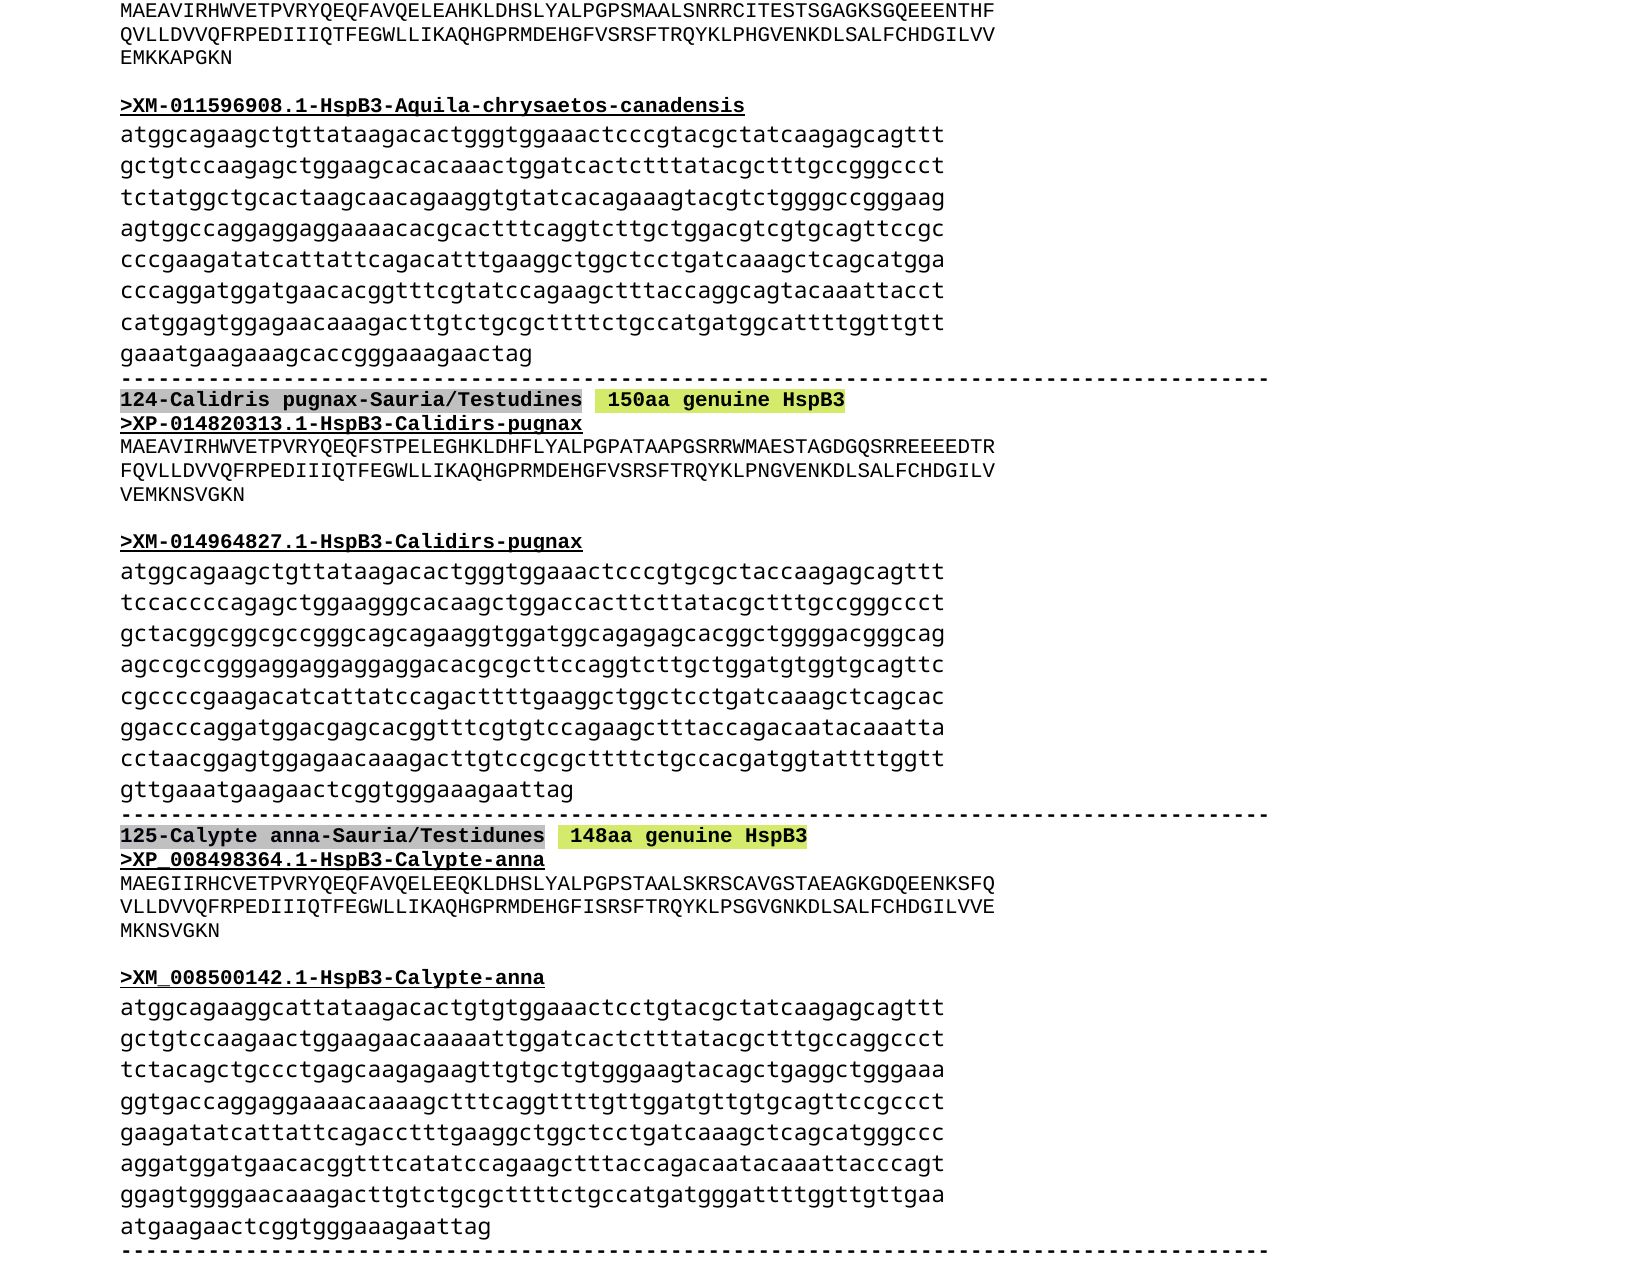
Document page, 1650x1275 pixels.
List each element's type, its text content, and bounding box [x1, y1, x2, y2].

text catggagtggagaacaaagacttgtctgcgcttttctgccatgatggcattttggttgtt [120, 306, 1535, 337]
text agccgccgggaggaggaggaggacacgcgcttccaggtcttgctggatgtggtgcagttc [120, 648, 1535, 679]
text cgccccgaagacatcattatccagacttttgaaggctggctcctgatcaaagctcagcac [120, 679, 1535, 711]
text >XP_008498364.1-HspB3-Calypte-anna [120, 849, 1535, 873]
text EMKKAPGKN [120, 47, 1535, 71]
text QVLLDVVQFRPEDIIIQTFEGWLLIKAQHGPRMDEHGFVSRSFTRQYKLPHGVENKDLSALFCHDGILVV [120, 24, 1535, 47]
text -------------------------------------------------------------------------------------------- [120, 804, 1337, 825]
text gaaatgaagaaagcaccgggaaagaactag [120, 337, 1535, 368]
text cccaggatggatgaacacggtttcgtatccagaagctttaccaggcagtacaaattacct [120, 274, 1535, 306]
text -------------------------------------------------------------------------------------------- [120, 368, 1337, 389]
text aggatggatgaacacggtttcatatccagaagctttaccagacaatacaaattacccagt [120, 1147, 1535, 1178]
text cctaacggagtggagaacaaagacttgtccgcgcttttctgccacgatggtattttggtt [120, 742, 1535, 773]
text ggagtggggaacaaagacttgtctgcgcttttctgccatgatgggattttggttgttgaa [120, 1178, 1535, 1210]
text atggcagaagctgttataagacactgggtggaaactcccgtacgctatcaagagcagttt [120, 118, 1535, 149]
text gttgaaatgaagaactcggtgggaaagaattag [120, 773, 1535, 804]
text atggcagaagctgttataagacactgggtggaaactcccgtgcgctaccaagagcagttt [120, 554, 1535, 586]
text 124-Calidris pugnax-Sauria/Testudines 150aa genuine HspB3 [120, 389, 1535, 413]
text 125-Calypte anna-Sauria/Testidunes 148aa genuine HspB3 [120, 825, 1535, 849]
text agtggccaggaggaggaaaacacgcactttcaggtcttgctggacgtcgtgcagttccgc [120, 212, 1535, 243]
text MAEAVIRHWVETPVRYQEQFSTPELEGHKLDHFLYALPGPATAAPGSRRWMAESTAGDGQSRREEEEDTR [120, 436, 1535, 460]
text cccgaagatatcattattcagacatttgaaggctggctcctgatcaaagctcagcatgga [120, 243, 1535, 274]
text VLLDVVQFRPEDIIIQTFEGWLLIKAQHGPRMDEHGFISRSFTRQYKLPSGVGNKDLSALFCHDGILVVE [120, 896, 1535, 920]
text tctatggctgcactaagcaacagaaggtgtatcacagaaagtacgtctggggccgggaag [120, 181, 1535, 212]
text atggcagaaggcattataagacactgtgtggaaactcctgtacgctatcaagagcagttt [120, 991, 1535, 1022]
text >XP-014820313.1-HspB3-Calidirs-pugnax [120, 413, 1535, 436]
text gctacggcggcgccgggcagcagaaggtggatggcagagagcacggctggggacgggcag [120, 617, 1535, 648]
text MAEGIIRHCVETPVRYQEQFAVQELEEQKLDHSLYALPGPSTAALSKRSCAVGSTAEAGKGDQEENKSFQ [120, 873, 1535, 896]
text >XM-014964827.1-HspB3-Calidirs-pugnax [120, 531, 1535, 554]
text ggtgaccaggaggaaaacaaaagctttcaggttttgttggatgttgtgcagttccgccct [120, 1085, 1535, 1116]
text gctgtccaagaactggaagaacaaaaattggatcactctttatacgctttgccaggccct [120, 1022, 1535, 1053]
text gaagatatcattattcagacctttgaaggctggctcctgatcaaagctcagcatgggccc [120, 1116, 1535, 1147]
text VEMKNSVGKN [120, 484, 1535, 507]
text MAEAVIRHWVETPVRYQEQFAVQELEAHKLDHSLYALPGPSMAALSNRRCITESTSGAGKSGQEEENTHF [120, 0, 1535, 24]
text ggacccaggatggacgagcacggtttcgtgtccagaagctttaccagacaatacaaatta [120, 711, 1535, 742]
text tccaccccagagctggaagggcacaagctggaccacttcttatacgctttgccgggccct [120, 586, 1535, 617]
text gctgtccaagagctggaagcacacaaactggatcactctttatacgctttgccgggccct [120, 149, 1535, 181]
text -------------------------------------------------------------------------------------------- [120, 1241, 1337, 1262]
text atgaagaactcggtgggaaagaattag [120, 1210, 1535, 1241]
text >XM-011596908.1-HspB3-Aquila-chrysaetos-canadensis [120, 94, 1535, 118]
text tctacagctgccctgagcaagagaagttgtgctgtgggaagtacagctgaggctgggaaa [120, 1053, 1535, 1085]
text MKNSVGKN [120, 920, 1535, 944]
text >XM_008500142.1-HspB3-Calypte-anna [120, 967, 1535, 991]
text FQVLLDVVQFRPEDIIIQTFEGWLLIKAQHGPRMDEHGFVSRSFTRQYKLPNGVENKDLSALFCHDGILV [120, 460, 1535, 484]
